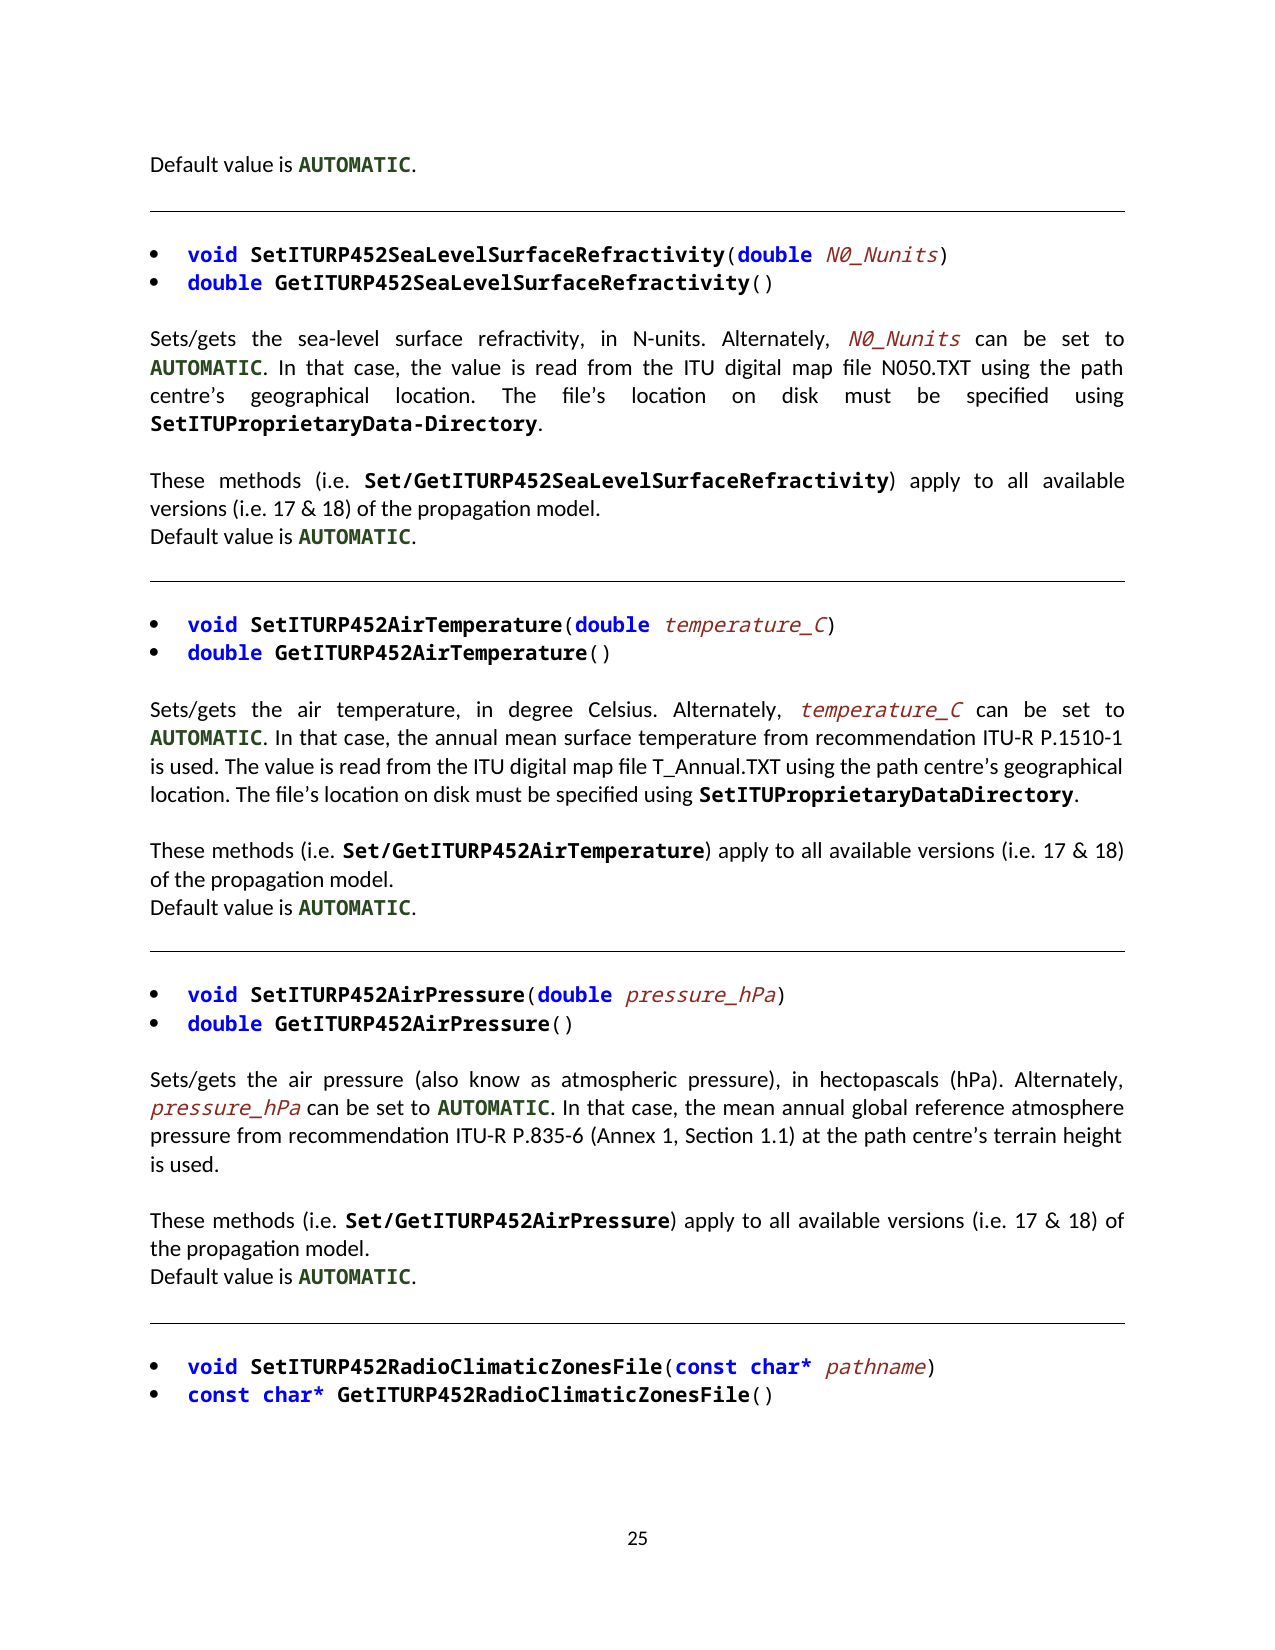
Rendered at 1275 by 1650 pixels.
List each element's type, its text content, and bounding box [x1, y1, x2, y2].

text Default value is AUTOMATIC. [150, 150, 1125, 181]
list void SetITURP452RadioClimaticZonesFile(const char* pathname) [150, 1352, 1125, 1380]
text These methods (i.e. Set/GetITURP452SeaLevelSurfaceRefractivity) apply to all available versions (i.e. 17 & 18) of the propagation model. [150, 466, 1125, 522]
list void SetITURP452AirPressure(double pressure_hPa) [150, 980, 1125, 1009]
list void SetITURP452AirTemperature(double temperature_C) [150, 610, 1125, 638]
text Default value is AUTOMATIC. [150, 1262, 1125, 1293]
text These methods (i.e. Set/GetITURP452AirTemperature) apply to all available versions (i.e. 17 & 18) of the propagation model. [150, 836, 1125, 893]
text These methods (i.e. Set/GetITURP452AirPressure) apply to all available versions (i.e. 17 & 18) of the propagation model. [150, 1206, 1125, 1262]
text Sets/gets the sea-level surface refractivity, in N-units. Alternately, N0_Nunits can be set to AUTOMATIC. In that case, the value is read from the ITU digital map file N050.TXT using the path centre’s geographical location. The file’s location on disk must be specified using SetITUProprietaryData-Directory. [150, 324, 1125, 438]
list double GetITURP452AirTemperature() [150, 638, 1125, 667]
list double GetITURP452SeaLevelSurfaceRefractivity() [150, 268, 1125, 297]
text Sets/gets the air pressure (also know as atmospheric pressure), in hectopascals (hPa). Alternately, pressure_hPa can be set to AUTOMATIC. In that case, the mean annual global reference atmosphere pressure from recommendation ITU-R P.835-6 (Annex 1, Section 1.1) at the path centre’s terrain height is used. [150, 1065, 1125, 1178]
list void SetITURP452SeaLevelSurfaceRefractivity(double N0_Nunits) [150, 240, 1125, 268]
text Default value is AUTOMATIC. [150, 893, 1125, 921]
list double GetITURP452AirPressure() [150, 1009, 1125, 1037]
list const char* GetITURP452RadioClimaticZonesFile() [150, 1380, 1125, 1409]
text Sets/gets the air temperature, in degree Celsius. Alternately, temperature_C can be set to AUTOMATIC. In that case, the annual mean surface temperature from recommendation ITU-R P.1510-1 is used. The value is read from the ITU digital map file T_Annual.TXT using the path centre’s geographical location. The file’s location on disk must be specified using SetITUProprietaryDataDirectory. [150, 695, 1125, 808]
text Default value is AUTOMATIC. [150, 522, 1125, 551]
